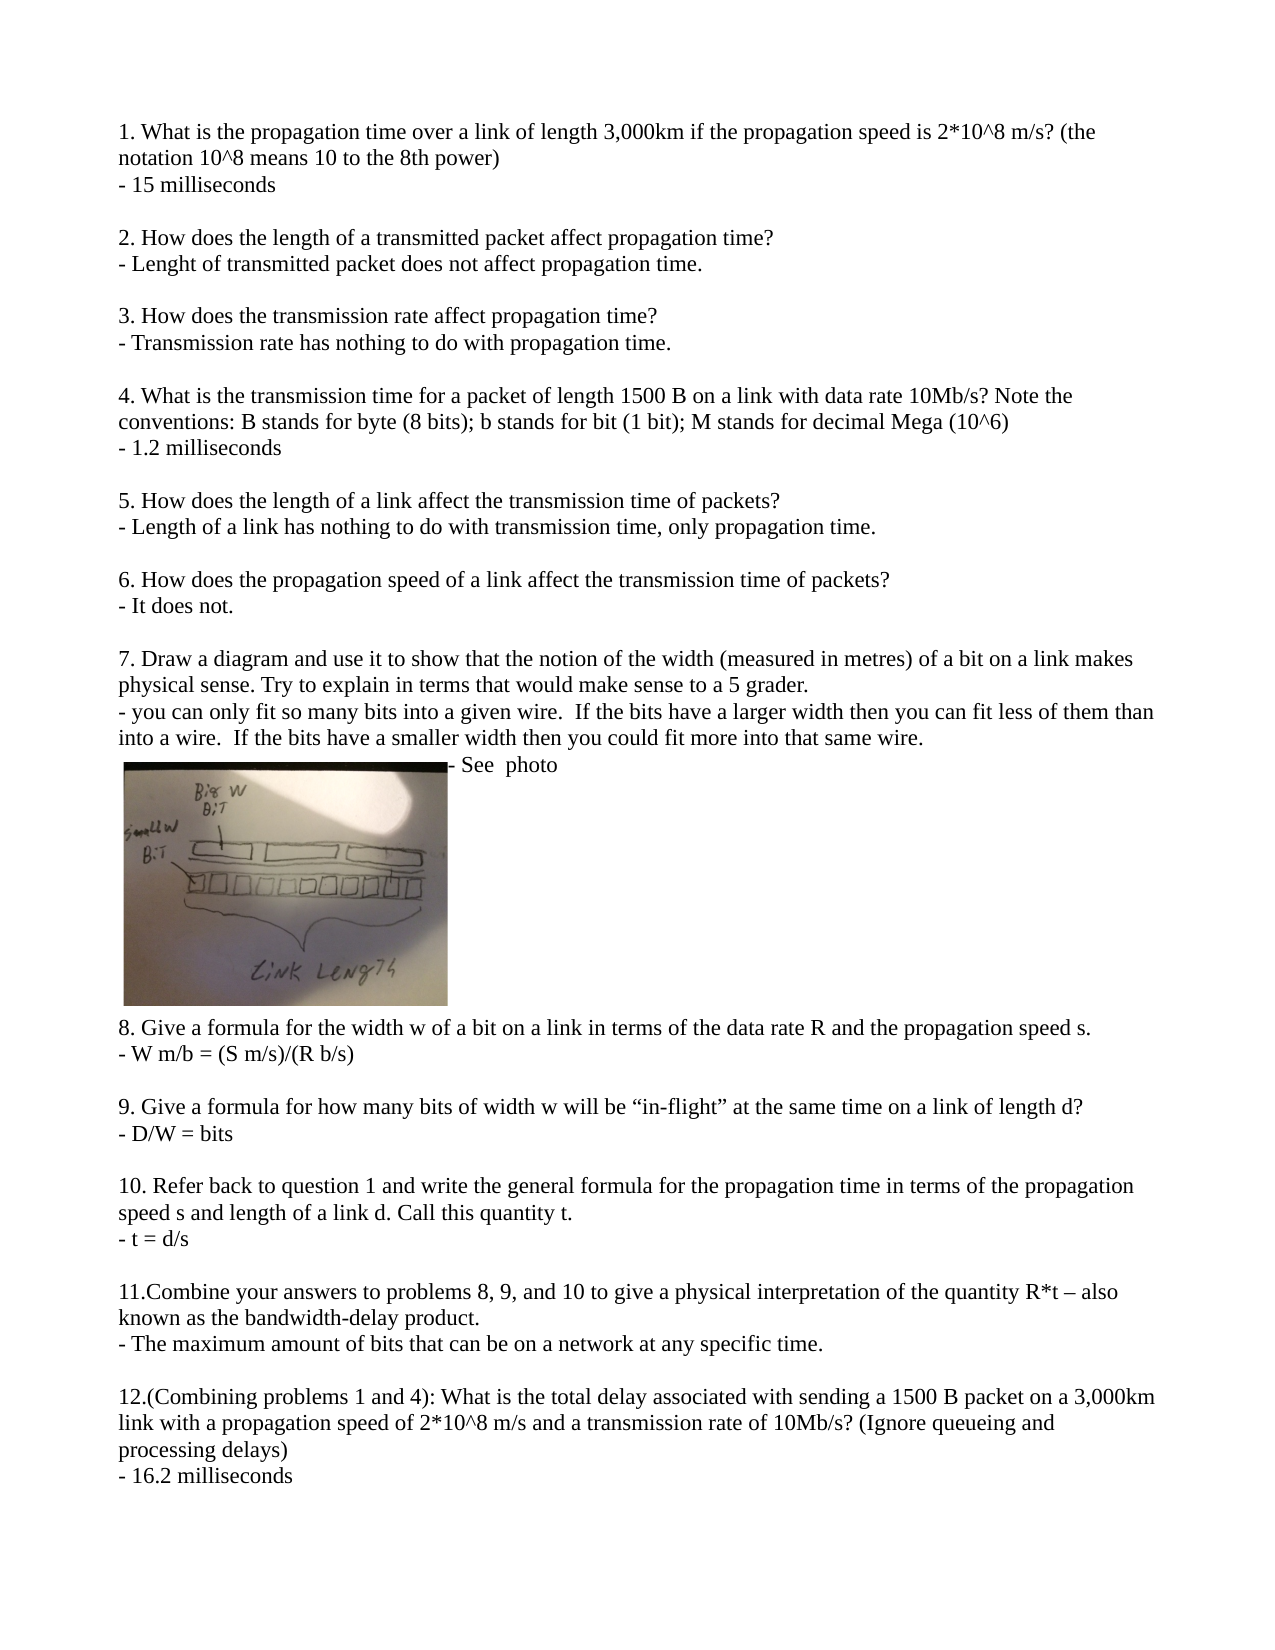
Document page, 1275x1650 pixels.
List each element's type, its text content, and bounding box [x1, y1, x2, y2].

picture [123, 762, 448, 1006]
text - Lenght of transmitted packet does not affect propagation time. [118, 250, 1157, 276]
text - 1.2 milliseconds [118, 434, 1157, 461]
text 7. Draw a diagram and use it to show that the notion of the width (measured in metres) of a bit on a link makes physical sense. Try to explain in terms that would make sense to a 5 grader. [118, 645, 1157, 698]
text 9. Give a formula for how many bits of width w will be “in-flight” at the same time on a link of length d? [118, 1093, 1157, 1119]
text - Length of a link has nothing to do with transmission time, only propagation time. [118, 513, 1157, 540]
text - See photo [118, 751, 1157, 777]
text 4. What is the transmission time for a packet of length 1500 B on a link with data rate 10Mb/s? Note the conventions: B stands for byte (8 bits); b stands for bit (1 bit); M stands for decimal Mega (10^6) [118, 382, 1157, 434]
text 10. Refer back to question 1 and write the general formula for the propagation time in terms of the propagation speed s and length of a link d. Call this quantity t. [118, 1172, 1157, 1225]
text 2. How does the length of a transmitted packet affect propagation time? [118, 223, 1157, 250]
text - you can only fit so many bits into a given wire. If the bits have a larger width then you can fit less of them than into a wire. If the bits have a smaller width then you could fit more into that same wire. [118, 698, 1157, 751]
text - The maximum amount of bits that can be on a network at any specific time. [118, 1330, 1157, 1357]
text 5. How does the length of a link affect the transmission time of packets? [118, 487, 1157, 513]
text - 16.2 milliseconds [118, 1462, 1157, 1488]
text 1. What is the propagation time over a link of length 3,000km if the propagation speed is 2*10^8 m/s? (the notation 10^8 means 10 to the 8th power) [118, 118, 1157, 171]
text 12.(Combining problems 1 and 4): What is the total delay associated with sending a 1500 B packet on a 3,000km link with a propagation speed of 2*10^8 m/s and a transmission rate of 10Mb/s? (Ignore queueing and processing delays) [118, 1383, 1157, 1462]
text - D/W = bits [118, 1119, 1157, 1146]
text - It does not. [118, 592, 1157, 619]
text - Transmission rate has nothing to do with propagation time. [118, 329, 1157, 355]
text - W m/b = (S m/s)/(R b/s) [118, 1041, 1157, 1067]
text - 15 milliseconds [118, 171, 1157, 197]
text 8. Give a formula for the width w of a bit on a link in terms of the data rate R and the propagation speed s. [118, 1014, 1157, 1041]
text 3. How does the transmission rate affect propagation time? [118, 303, 1157, 329]
text 6. How does the propagation speed of a link affect the transmission time of packets? [118, 566, 1157, 592]
text - t = d/s [118, 1225, 1157, 1251]
text 11.Combine your answers to problems 8, 9, and 10 to give a physical interpretation of the quantity R*t – also known as the bandwidth-delay product. [118, 1278, 1157, 1330]
